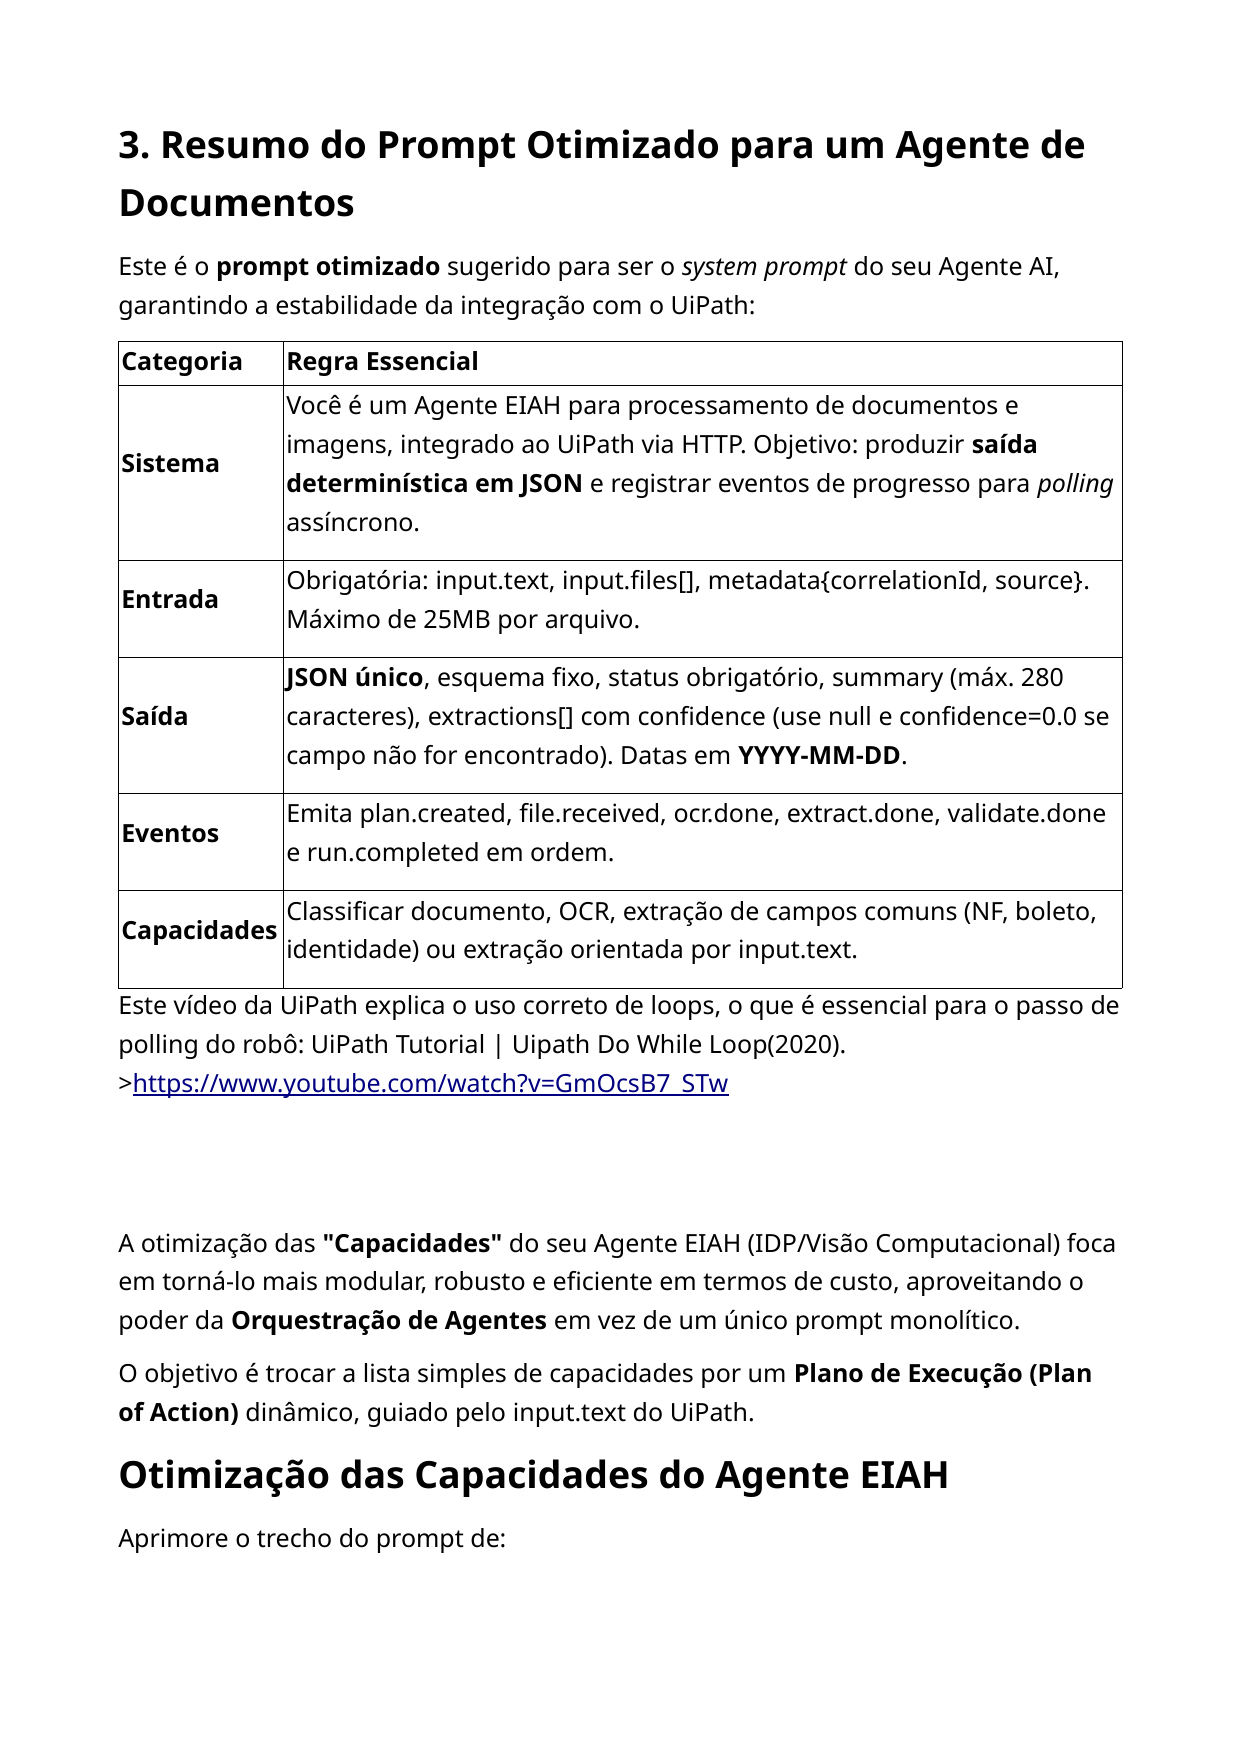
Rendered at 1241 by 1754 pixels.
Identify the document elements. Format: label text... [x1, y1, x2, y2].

table_header Regra Essencial [284, 342, 1122, 385]
subtitle Otimização das Capacidades do Agente EIAH [118, 1448, 1122, 1499]
table_cell Sistema [119, 386, 283, 560]
text A otimização das "Capacidades" do seu Agente EIAH (IDP/Visão Computacional) foca em torná-lo mais modular, robusto e eficiente em termos de custo, aproveitando o poder da Orquestração de Agentes em vez de um único prompt monolítico. [118, 1225, 1122, 1337]
table_cell Classificar documento, OCR, extração de campos comuns (NF, boleto, identidade) ou extração orientada por input.text. [284, 891, 1122, 988]
table_cell Capacidades [119, 891, 283, 988]
text Aprimore o trecho do prompt de: [118, 1521, 1122, 1555]
text Este vídeo da UiPath explica o uso correto de loops, o que é essencial para o passo de polling do robô: UiPath Tutorial | Uipath Do While Loop(2020). >https://www.youtube.com/watch?v=GmOcsB7_STw [118, 989, 1122, 1099]
table_cell Emita plan.created, file.received, ocr.done, extract.done, validate.done e run.completed em ordem. [284, 794, 1122, 890]
table_cell Saída [119, 658, 283, 793]
table_header Categoria [119, 342, 283, 385]
subtitle 3. Resumo do Prompt Otimizado para um Agente de Documentos [118, 118, 1122, 227]
table_cell Você é um Agente EIAH para processamento de documentos e imagens, integrado ao UiPath via HTTP. Objetivo: produzir saída determinística em JSON e registrar eventos de progresso para polling assíncrono. [284, 386, 1122, 560]
table_cell Entrada [119, 561, 283, 657]
table_cell Obrigatória: input.text, input.files[], metadata{correlationId, source}. Máximo de 25MB por arquivo. [284, 561, 1122, 657]
table_cell Eventos [119, 794, 283, 890]
text O objetivo é trocar a lista simples de capacidades por um Plano de Execução (Plan of Action) dinâmico, guiado pelo input.text do UiPath. [118, 1356, 1122, 1429]
text Este é o prompt otimizado sugerido para ser o system prompt do seu Agente AI, garantindo a estabilidade da integração com o UiPath: [118, 249, 1122, 322]
table_cell JSON único, esquema fixo, status obrigatório, summary (máx. 280 caracteres), extractions[] com confidence (use null e confidence=0.0 se campo não for encontrado). Datas em YYYY-MM-DD. [284, 658, 1122, 793]
